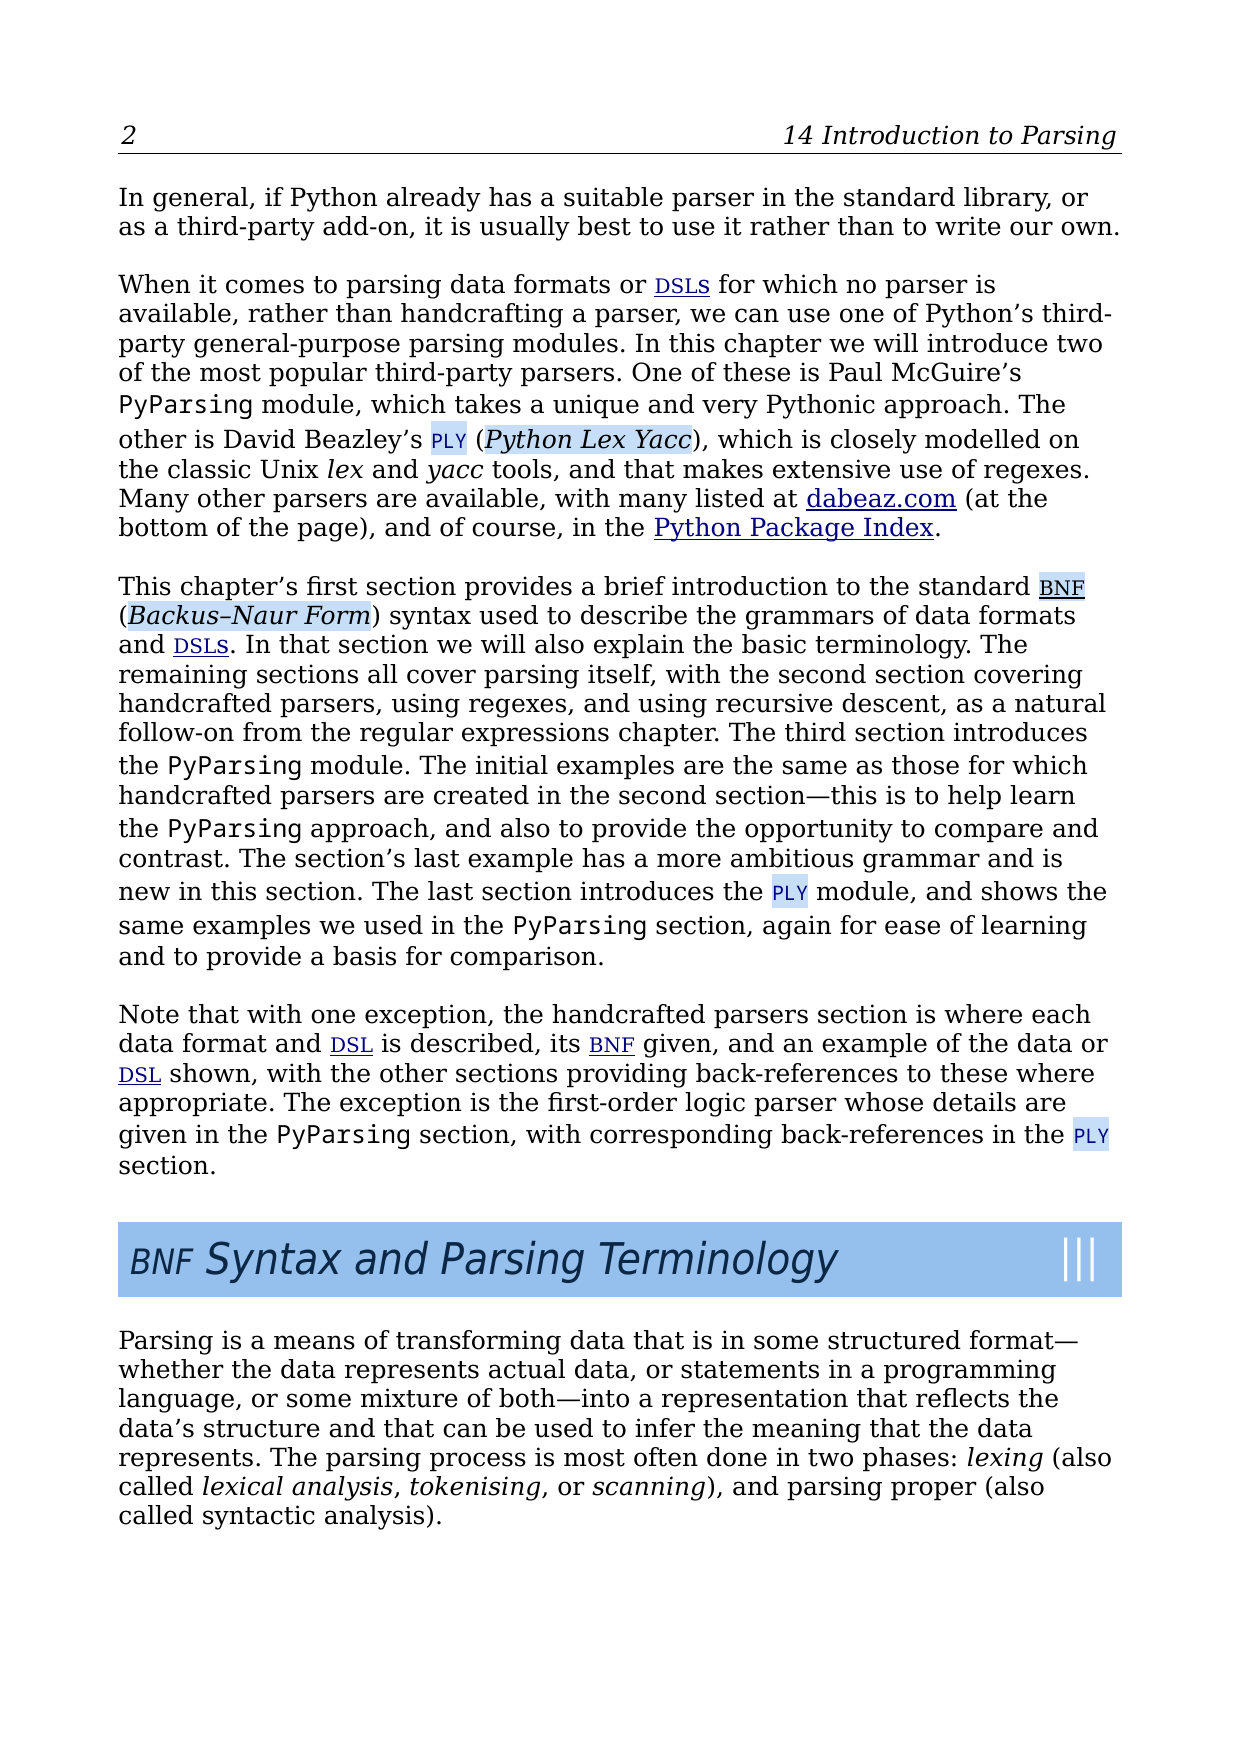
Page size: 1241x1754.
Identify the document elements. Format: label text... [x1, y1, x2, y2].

subtitle bnf Syntax and Parsing Terminology [118, 1222, 1122, 1297]
text ||| [1039, 1231, 1098, 1282]
text When it comes to parsing data formats or dsls for which no parser is available, rather than handcrafting a parser, we can use one of Python’s third-party general-purpose parsing modules. In this chapter we will introduce two of the most popular third-party parsers. One of these is Paul McGuire’s PyParsing module, which takes a unique and very Pythonic approach. The other is David Beazley’s ply (Python Lex Yacc), which is closely modelled on the classic Unix lex and yacc tools, and that makes extensive use of regexes. Many other parsers are available, with many listed at dabeaz.com (at the bottom of the page), and of course, in the Python Package Index. [118, 271, 1122, 543]
text Note that with one exception, the handcrafted parsers section is where each data format and dsl is described, its bnf given, and an example of the data or dsl shown, with the other sections providing back-references to these where appropriate. The exception is the first-order logic parser whose details are given in the PyParsing section, with corresponding back-references in the ply section. [118, 1001, 1122, 1180]
text Parsing is a means of transforming data that is in some structured format—whether the data represents actual data, or statements in a programming language, or some mixture of both—into a representation that reflects the data’s structure and that can be used to infer the meaning that the data represents. The parsing process is most often done in two phases: lexing (also called lexical analysis, tokenising, or scanning), and parsing proper (also called syntactic analysis). [118, 1326, 1122, 1530]
text In general, if Python already has a suitable parser in the standard library, or as a third-party add-on, it is usually best to use it rather than to write our own. [118, 183, 1122, 241]
text This chapter’s first section provides a brief introduction to the standard bnf (Backus–Naur Form) syntax used to describe the grammars of data formats and dsls. In that section we will also explain the basic terminology. The remaining sections all cover parsing itself, with the second section covering handcrafted parsers, using regexes, and using recursive descent, as a natural follow-on from the regular expressions chapter. The third section introduces the PyParsing module. The initial examples are the same as those for which handcrafted parsers are created in the second section—this is to help learn the PyParsing approach, and also to provide the opportunity to compare and contrast. The section’s last example has a more ambitious grammar and is new in this section. The last section introduces the ply module, and shows the same examples we used in the PyParsing section, again for ease of learning and to provide a basis for comparison. [118, 572, 1122, 971]
